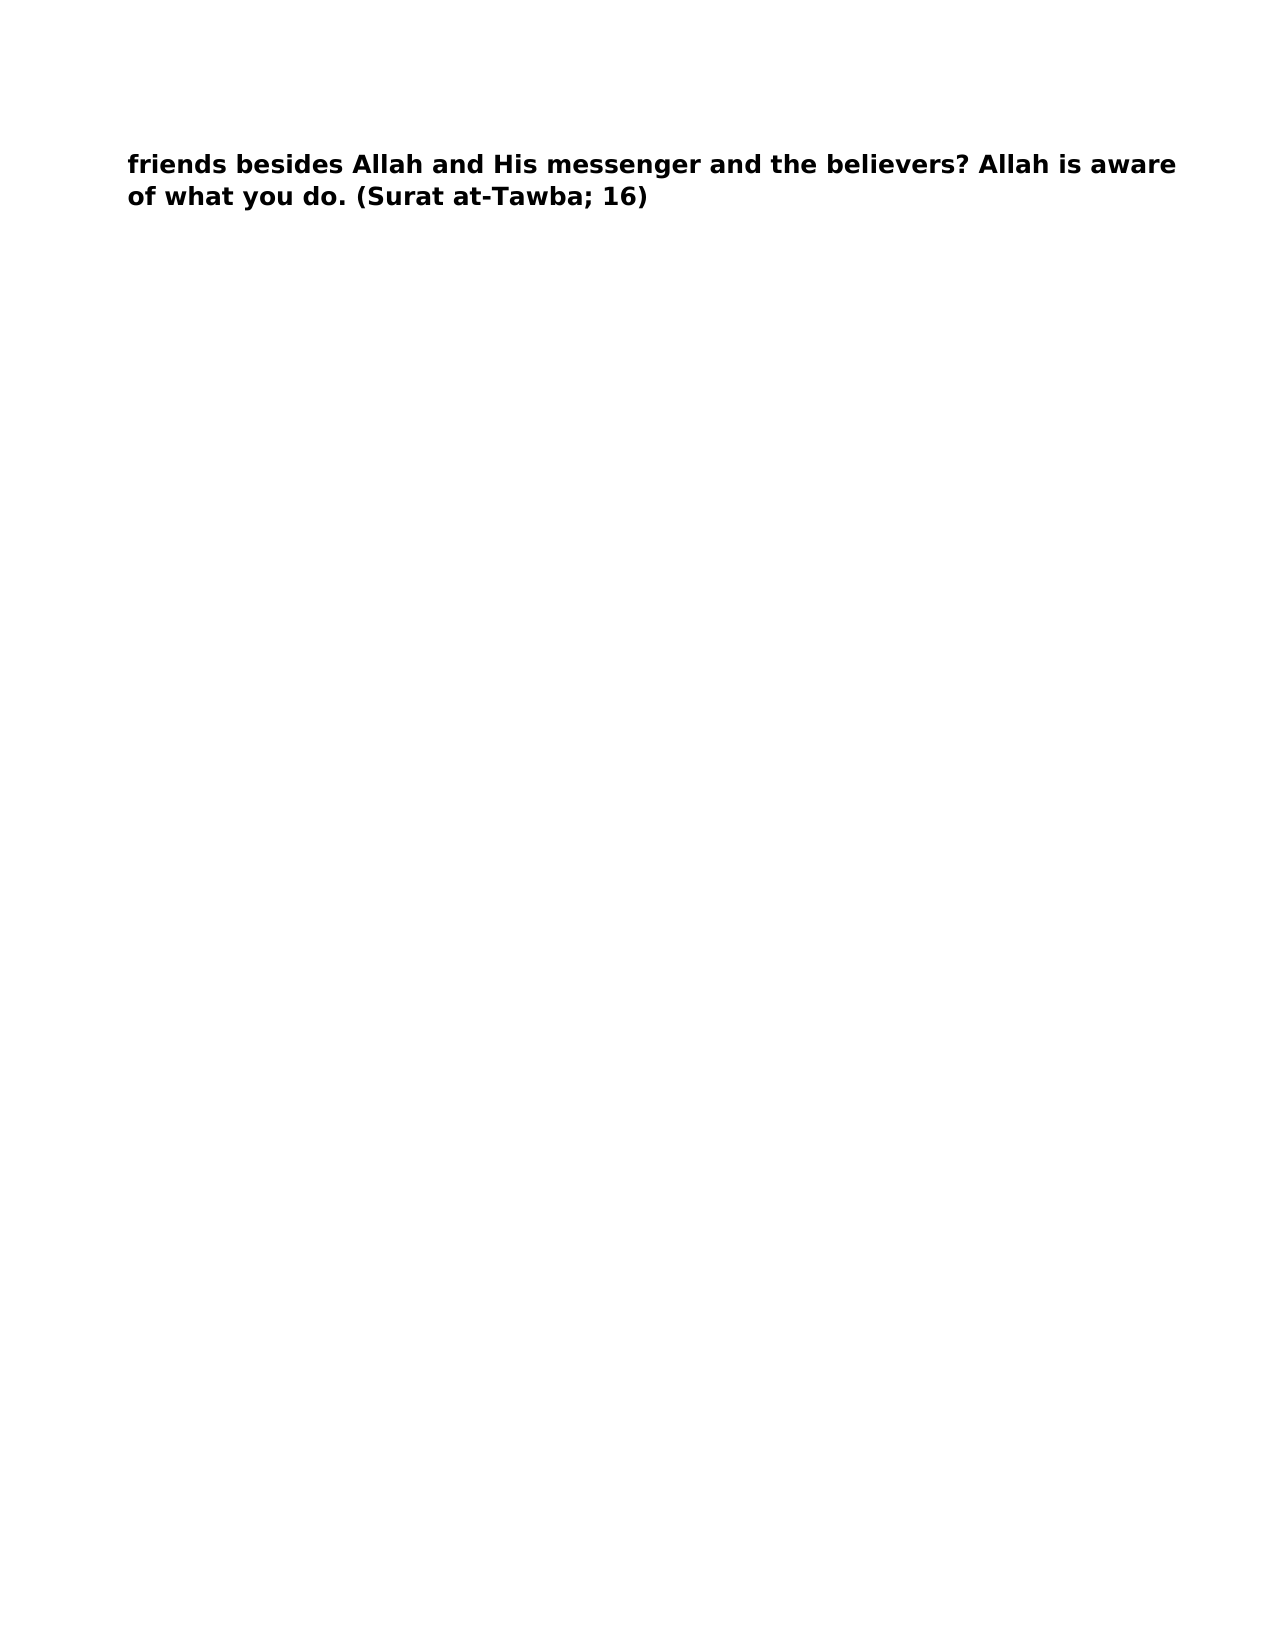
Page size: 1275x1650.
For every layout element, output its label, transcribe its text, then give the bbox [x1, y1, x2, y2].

text friends besides Allah and His messenger and the believers? Allah is aware of what you do. (Surat at-Tawba; 16) [127, 150, 1177, 211]
